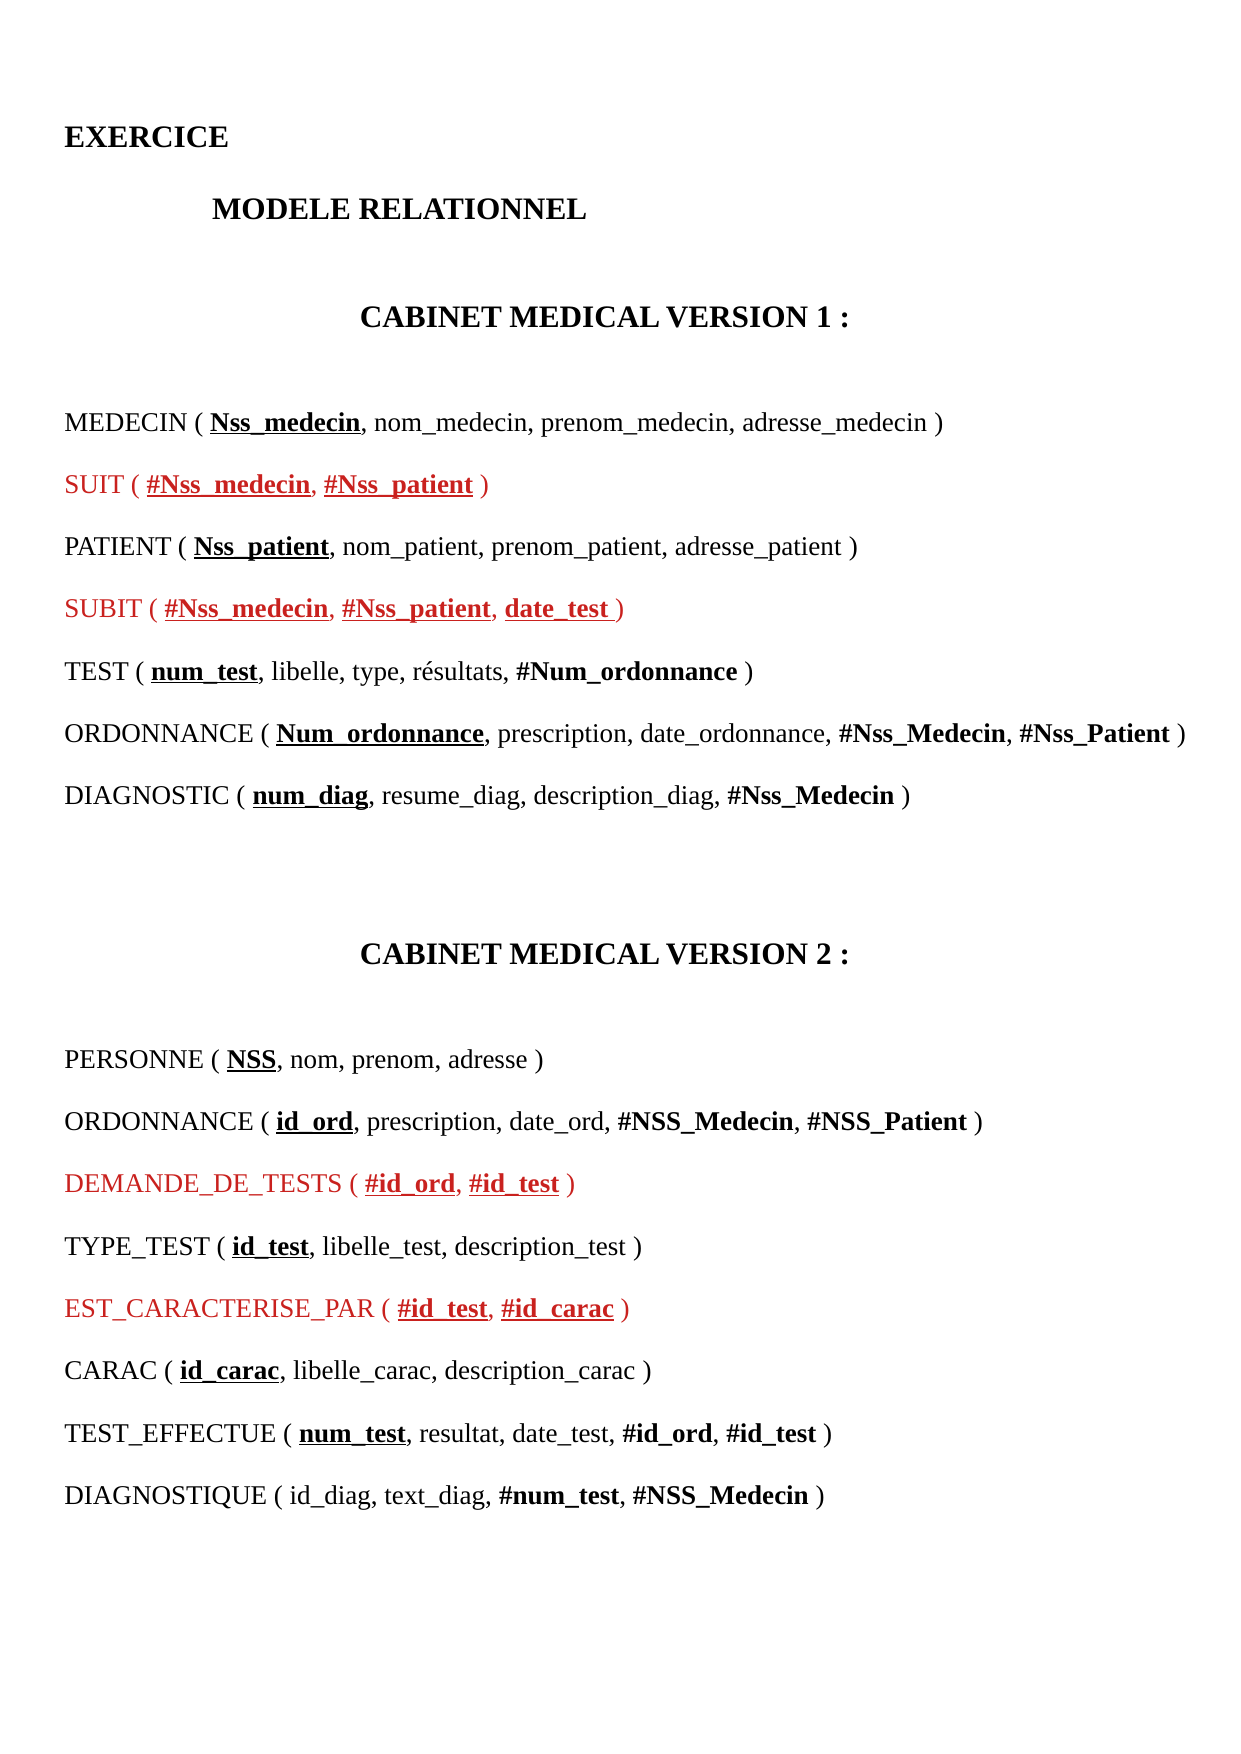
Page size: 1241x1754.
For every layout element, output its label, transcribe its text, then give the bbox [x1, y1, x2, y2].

text PATIENT ( Nss_patient, nom_patient, prenom_patient, adresse_patient ) [64, 530, 1186, 561]
text TEST ( num_test, libelle, type, résultats, #Num_ordonnance ) [64, 655, 1186, 686]
text EST_CARACTERISE_PAR ( #id_test, #id_carac ) [64, 1292, 1186, 1323]
text SUIT ( #Nss_medecin, #Nss_patient ) [64, 468, 1186, 499]
text TYPE_TEST ( id_test, libelle_test, description_test ) [64, 1230, 1186, 1261]
text PERSONNE ( NSS, nom, prenom, adresse ) [64, 1043, 1186, 1074]
text DIAGNOSTIC ( num_diag, resume_diag, description_diag, #Nss_Medecin ) [64, 779, 1186, 811]
text ORDONNANCE ( Num_ordonnance, prescription, date_ordonnance, #Nss_Medecin, #Nss_Patient ) [64, 717, 1186, 748]
text CABINET MEDICAL VERSION 1 : [64, 298, 1186, 334]
text SUBIT ( #Nss_medecin, #Nss_patient, date_test ) [64, 592, 1186, 624]
text CABINET MEDICAL VERSION 2 : [64, 935, 1186, 971]
text DEMANDE_DE_TESTS ( #id_ord, #id_test ) [64, 1167, 1186, 1199]
text MEDECIN ( Nss_medecin, nom_medecin, prenom_medecin, adresse_medecin ) [64, 406, 1186, 437]
text DIAGNOSTIQUE ( id_diag, text_diag, #num_test, #NSS_Medecin ) [64, 1479, 1186, 1510]
text ORDONNANCE ( id_ord, prescription, date_ord, #NSS_Medecin, #NSS_Patient ) [64, 1105, 1186, 1136]
text CARAC ( id_carac, libelle_carac, description_carac ) [64, 1354, 1186, 1386]
text TEST_EFFECTUE ( num_test, resultat, date_test, #id_ord, #id_test ) [64, 1417, 1186, 1448]
text EXERCICE [64, 118, 1186, 154]
text MODELE RELATIONNEL [64, 190, 1186, 226]
